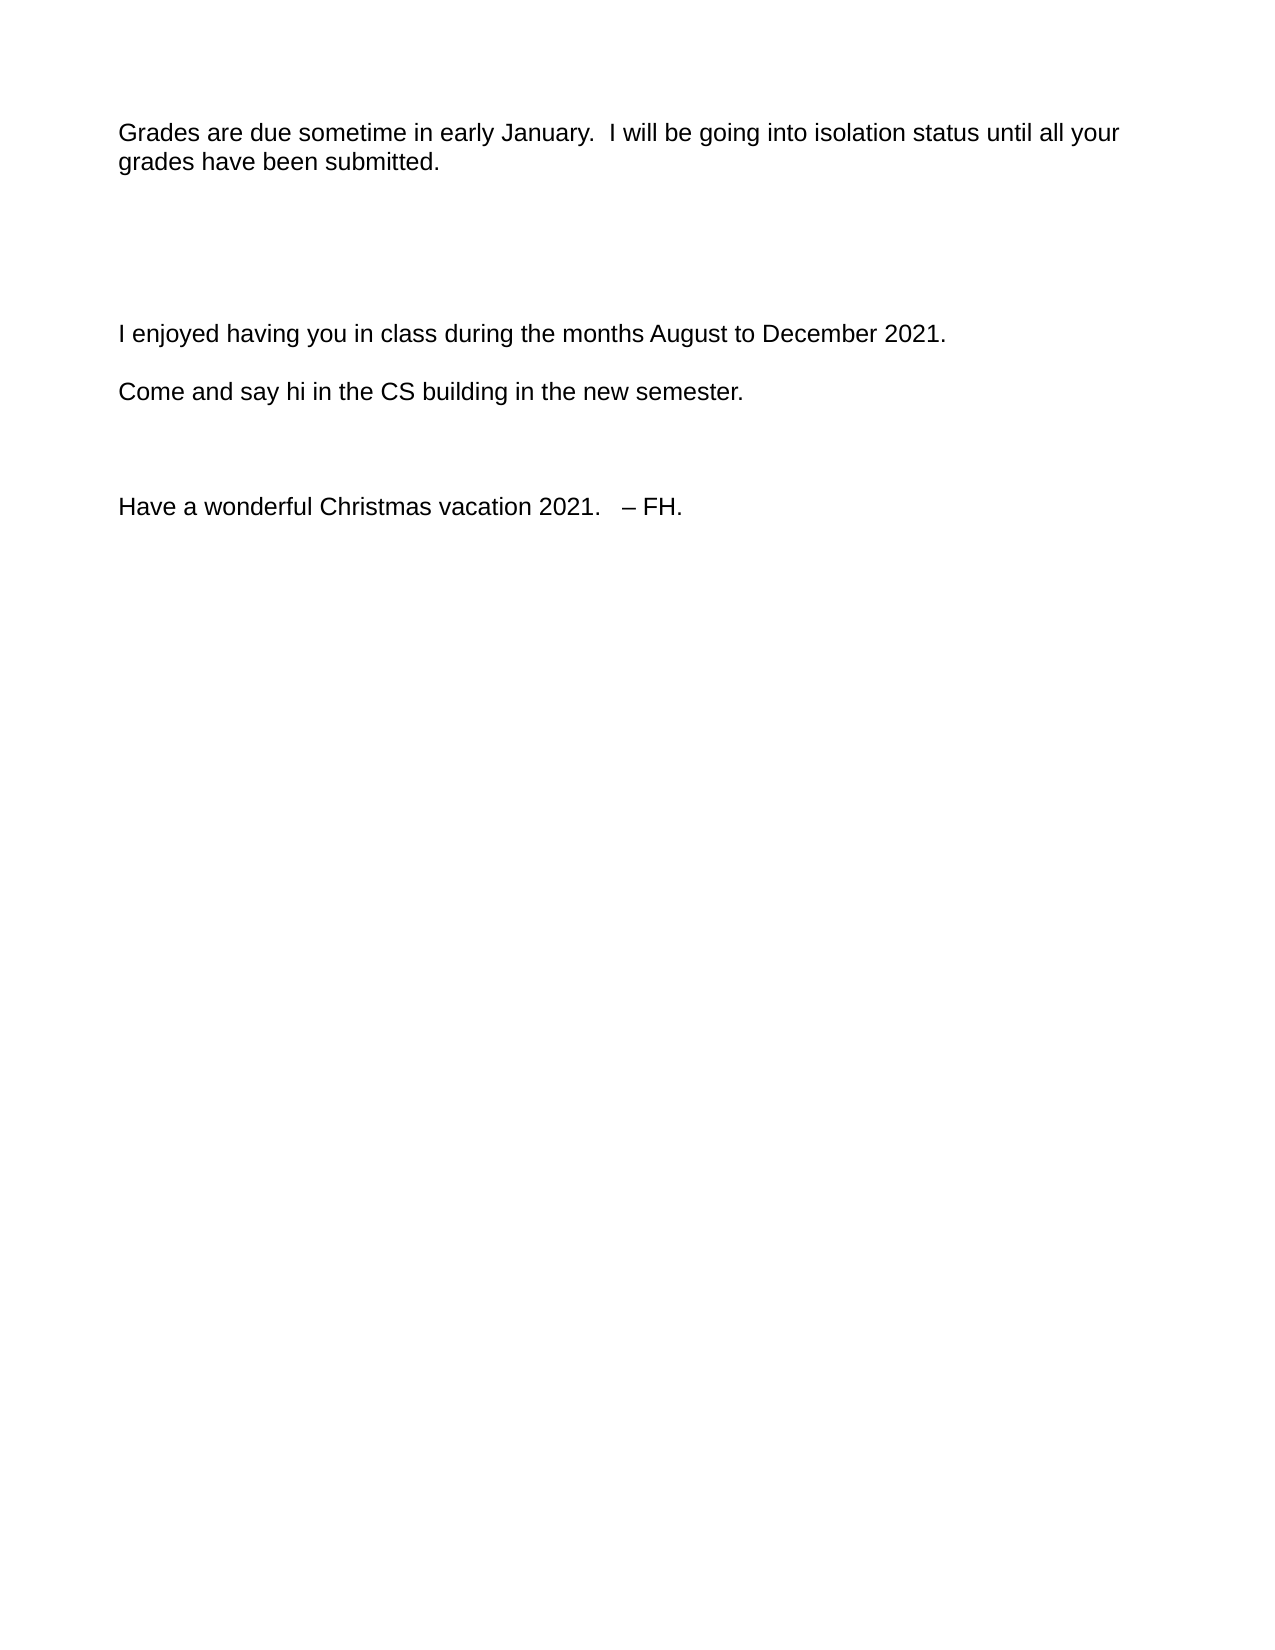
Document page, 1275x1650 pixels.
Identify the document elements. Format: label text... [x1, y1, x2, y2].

text I enjoyed having you in class during the months August to December 2021. [118, 319, 1157, 348]
text Have a wonderful Christmas vacation 2021. – FH. [118, 492, 1157, 521]
text Grades are due sometime in early January. I will be going into isolation status until all your grades have been submitted. [118, 118, 1157, 176]
text Come and say hi in the CS building in the new semester. [118, 377, 1157, 406]
